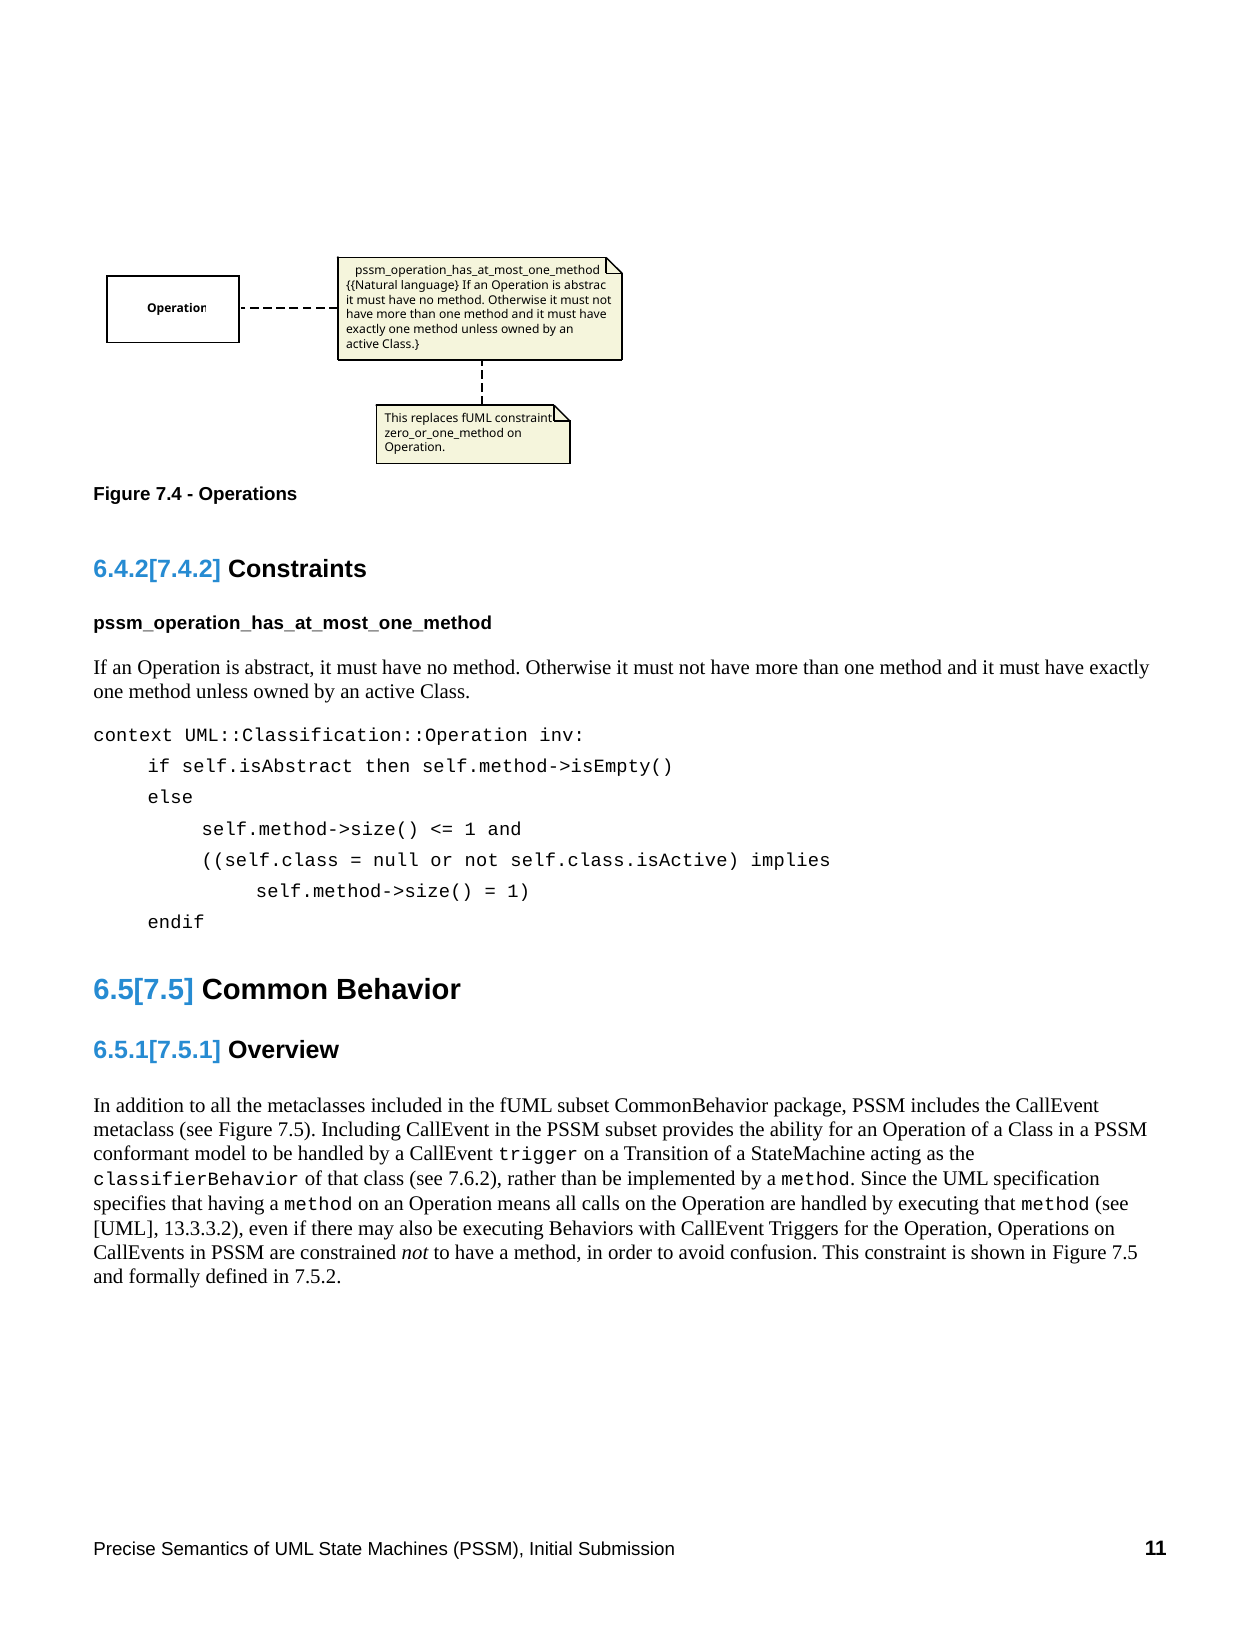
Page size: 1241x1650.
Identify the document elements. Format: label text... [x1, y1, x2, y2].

text Figure 7.4 - Operations [93, 243, 637, 504]
text ((self.class = null or not self.class.isActive) implies [93, 849, 1164, 872]
text self.method->size() = 1) [93, 880, 1164, 903]
text endif [93, 911, 1164, 934]
text If an Operation is abstract, it must have no method. Otherwise it must not have more than one method and it must have exactly one method unless owned by an active Class. [93, 655, 1164, 703]
subtitle Constraints [93, 554, 1164, 583]
subtitle pssm_operation_has_at_most_one_method [93, 612, 1164, 634]
text context UML::Classification::Operation inv: [93, 724, 1164, 747]
text self.method->size() <= 1 and [93, 818, 1164, 841]
text In addition to all the metaclasses included in the fUML subset CommonBehavior package, PSSM includes the CallEvent metaclass (see Figure 7.5). Including CallEvent in the PSSM subset provides the ability for an Operation of a Class in a PSSM conformant model to be handled by a CallEvent trigger on a Transition of a StateMachine acting as the classifierBehavior of that class (see 7.6.2), rather than be implemented by a method. Since the UML specification specifies that having a method on an Operation means all calls on the Operation are handled by executing that method (see [UML], 13.3.3.2), even if there may also be executing Behaviors with CallEvent Triggers for the Operation, Operations on CallEvents in PSSM are constrained not to have a method, in order to avoid confusion. This constraint is shown in Figure 7.5 and formally defined in 7.5.2. [93, 1093, 1164, 1288]
subtitle Overview [93, 1034, 1164, 1063]
text if self.isAbstract then self.method->isEmpty() [93, 755, 1164, 778]
subtitle Common Behavior [93, 970, 1164, 1005]
text else [93, 786, 1164, 809]
